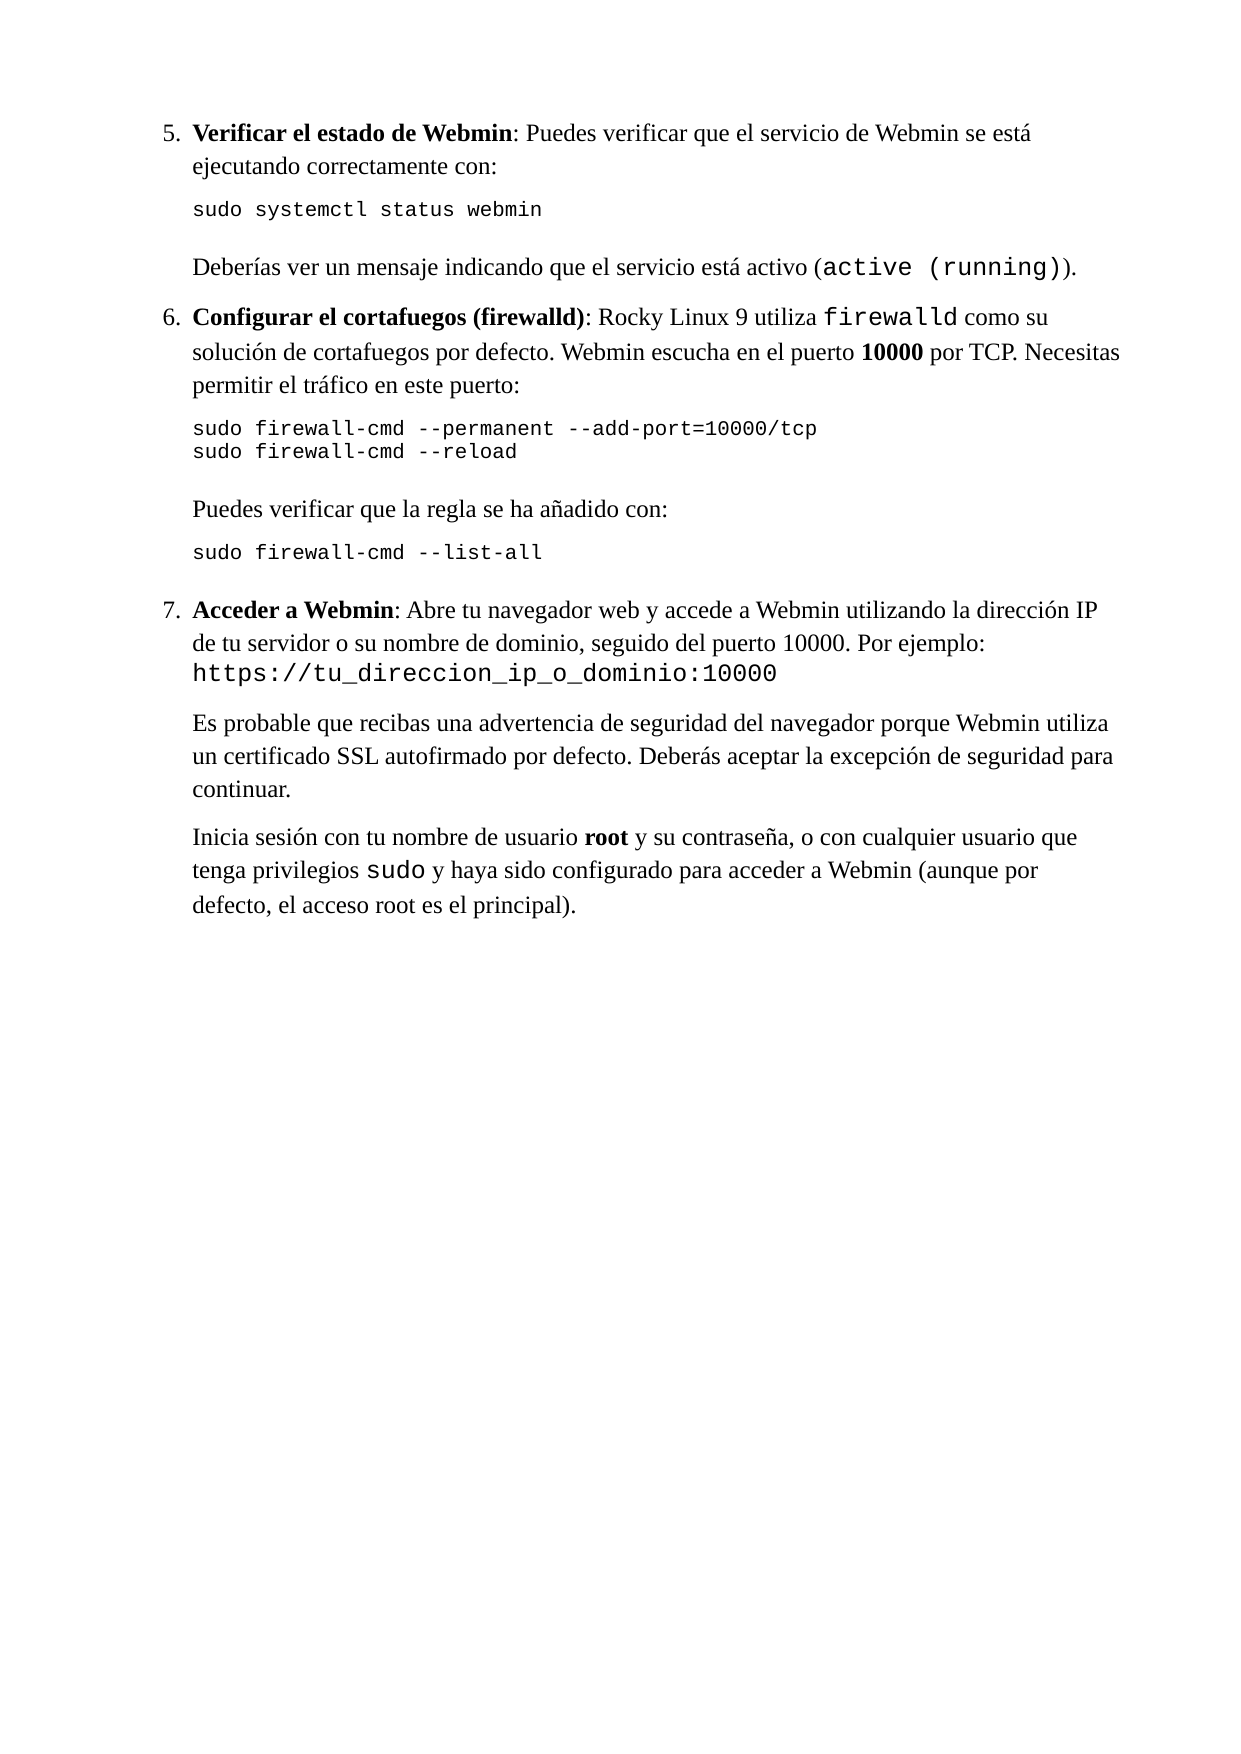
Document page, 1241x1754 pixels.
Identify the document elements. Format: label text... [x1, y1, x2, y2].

list Deberías ver un mensaje indicando que el servicio está activo (active (running)). [162, 252, 1122, 283]
list Inicia sesión con tu nombre de usuario root y su contraseña, o con cualquier usuario que tenga privilegios sudo y haya sido configurado para acceder a Webmin (aunque por defecto, el acceso root es el principal). [162, 822, 1122, 919]
list Es probable que recibas una advertencia de seguridad del navegador porque Webmin utiliza un certificado SSL autofirmado por defecto. Deberás aceptar la excepción de seguridad para continuar. [162, 708, 1122, 803]
list sudo firewall-cmd --list-all [162, 542, 1122, 566]
list Acceder a Webmin: Abre tu navegador web y accede a Webmin utilizando la dirección IP de tu servidor o su nombre de dominio, seguido del puerto 10000. Por ejemplo: https://tu_direccion_ip_o_dominio:10000 [162, 595, 1122, 689]
list Configurar el cortafuegos (firewalld): Rocky Linux 9 utiliza firewalld como su solución de cortafuegos por defecto. Webmin escucha en el puerto 10000 por TCP. Necesitas permitir el tráfico en este puerto: [162, 302, 1122, 399]
list Puedes verificar que la regla se ha añadido con: [162, 494, 1122, 523]
list sudo firewall-cmd --reload [162, 441, 1122, 465]
list Verificar el estado de Webmin: Puedes verificar que el servicio de Webmin se está ejecutando correctamente con: [162, 118, 1122, 180]
list sudo systemctl status webmin [162, 199, 1122, 222]
list sudo firewall-cmd --permanent --add-port=10000/tcp [162, 418, 1122, 441]
